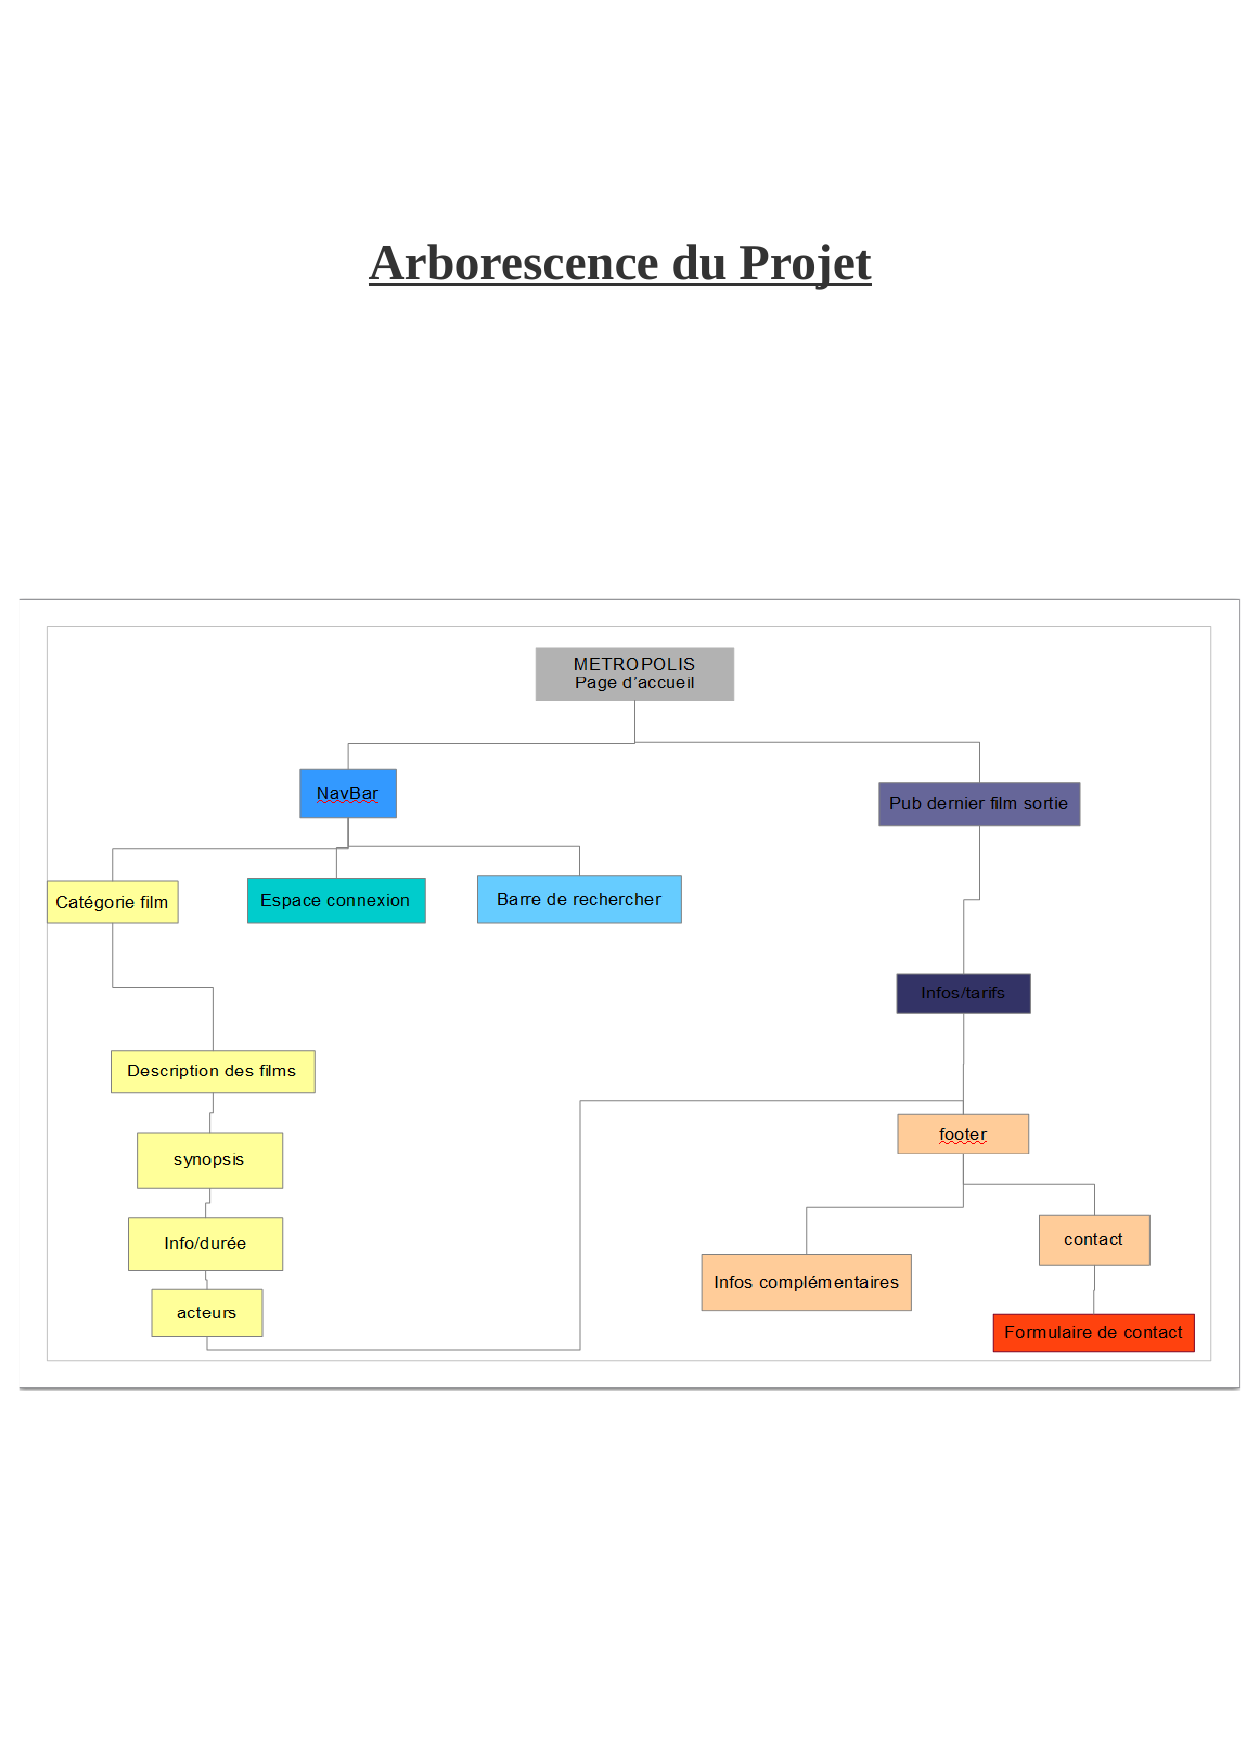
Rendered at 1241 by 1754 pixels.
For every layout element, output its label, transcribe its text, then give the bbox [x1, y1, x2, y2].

text Arborescence du Projet [118, 233, 1122, 291]
picture [19, 598, 1240, 1391]
